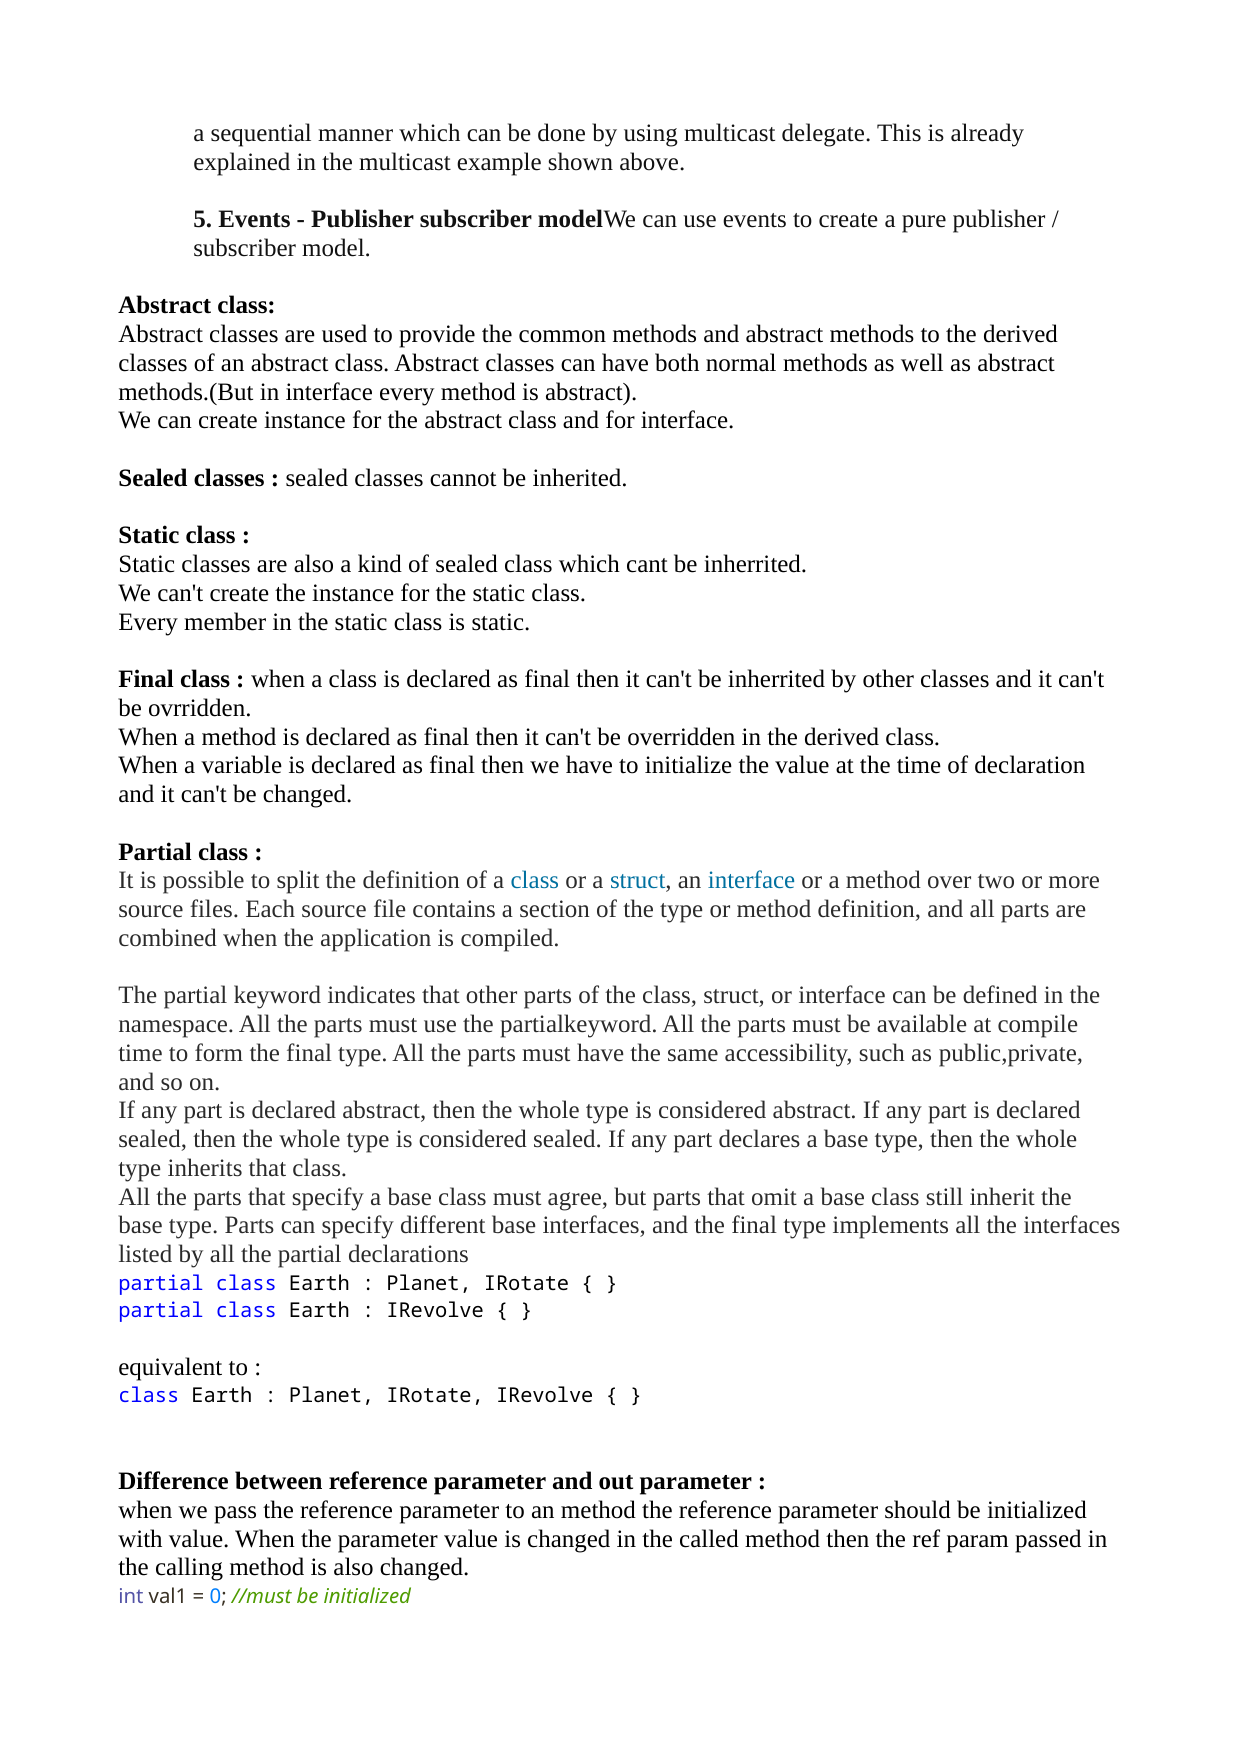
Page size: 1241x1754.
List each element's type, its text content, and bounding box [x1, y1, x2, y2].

text The partial keyword indicates that other parts of the class, struct, or interface can be defined in the namespace. All the parts must use the partialkeyword. All the parts must be available at compile time to form the final type. All the parts must have the same accessibility, such as public,private, and so on. [118, 981, 1122, 1096]
list a sequential manner which can be done by using multicast delegate. This is already explained in the multicast example shown above. 5. Events - Publisher subscriber modelWe can use events to create a pure publisher / subscriber model. [156, 118, 1122, 262]
text If any part is declared abstract, then the whole type is considered abstract. If any part is declared sealed, then the whole type is considered sealed. If any part declares a base type, then the whole type inherits that class. [118, 1096, 1122, 1182]
text Partial class : [118, 837, 1122, 866]
text Difference between reference parameter and out parameter : [118, 1466, 1122, 1495]
text partial class Earth : Planet, IRotate { } [118, 1268, 1122, 1296]
text when we pass the reference parameter to an method the reference parameter should be initialized with value. When the parameter value is changed in the called method then the ref param passed in the calling method is also changed. [118, 1495, 1122, 1581]
text It is possible to split the definition of a class or a struct, an interface or a method over two or more source files. Each source file contains a section of the type or method definition, and all parts are combined when the application is compiled. [118, 866, 1122, 952]
text int val1 = 0; //must be initialized [118, 1581, 1122, 1609]
text Abstract classes are used to provide the common methods and abstract methods to the derived classes of an abstract class. Abstract classes can have both normal methods as well as abstract methods.(But in interface every method is abstract). [118, 319, 1122, 406]
text Sealed classes : sealed classes cannot be inherited. [118, 463, 1122, 492]
text equivalent to : [118, 1352, 1122, 1381]
text Abstract class: [118, 291, 1122, 319]
text All the parts that specify a base class must agree, but parts that omit a base class still inherit the base type. Parts can specify different base interfaces, and the final type implements all the interfaces listed by all the partial declarations [118, 1182, 1122, 1268]
text Final class : when a class is declared as final then it can't be inherrited by other classes and it can't be ovrridden. [118, 664, 1122, 722]
text Static classes are also a kind of sealed class which cant be inherrited. [118, 549, 1122, 578]
text Every member in the static class is static. [118, 607, 1122, 636]
text We can't create the instance for the static class. [118, 578, 1122, 607]
text Static class : [118, 521, 1122, 549]
text When a variable is declared as final then we have to initialize the value at the time of declaration and it can't be changed. [118, 751, 1122, 808]
text class Earth : Planet, IRotate, IRevolve { } [118, 1381, 1122, 1409]
text When a method is declared as final then it can't be overridden in the derived class. [118, 722, 1122, 751]
text We can create instance for the abstract class and for interface. [118, 406, 1122, 434]
text partial class Earth : IRevolve { } [118, 1296, 1122, 1323]
